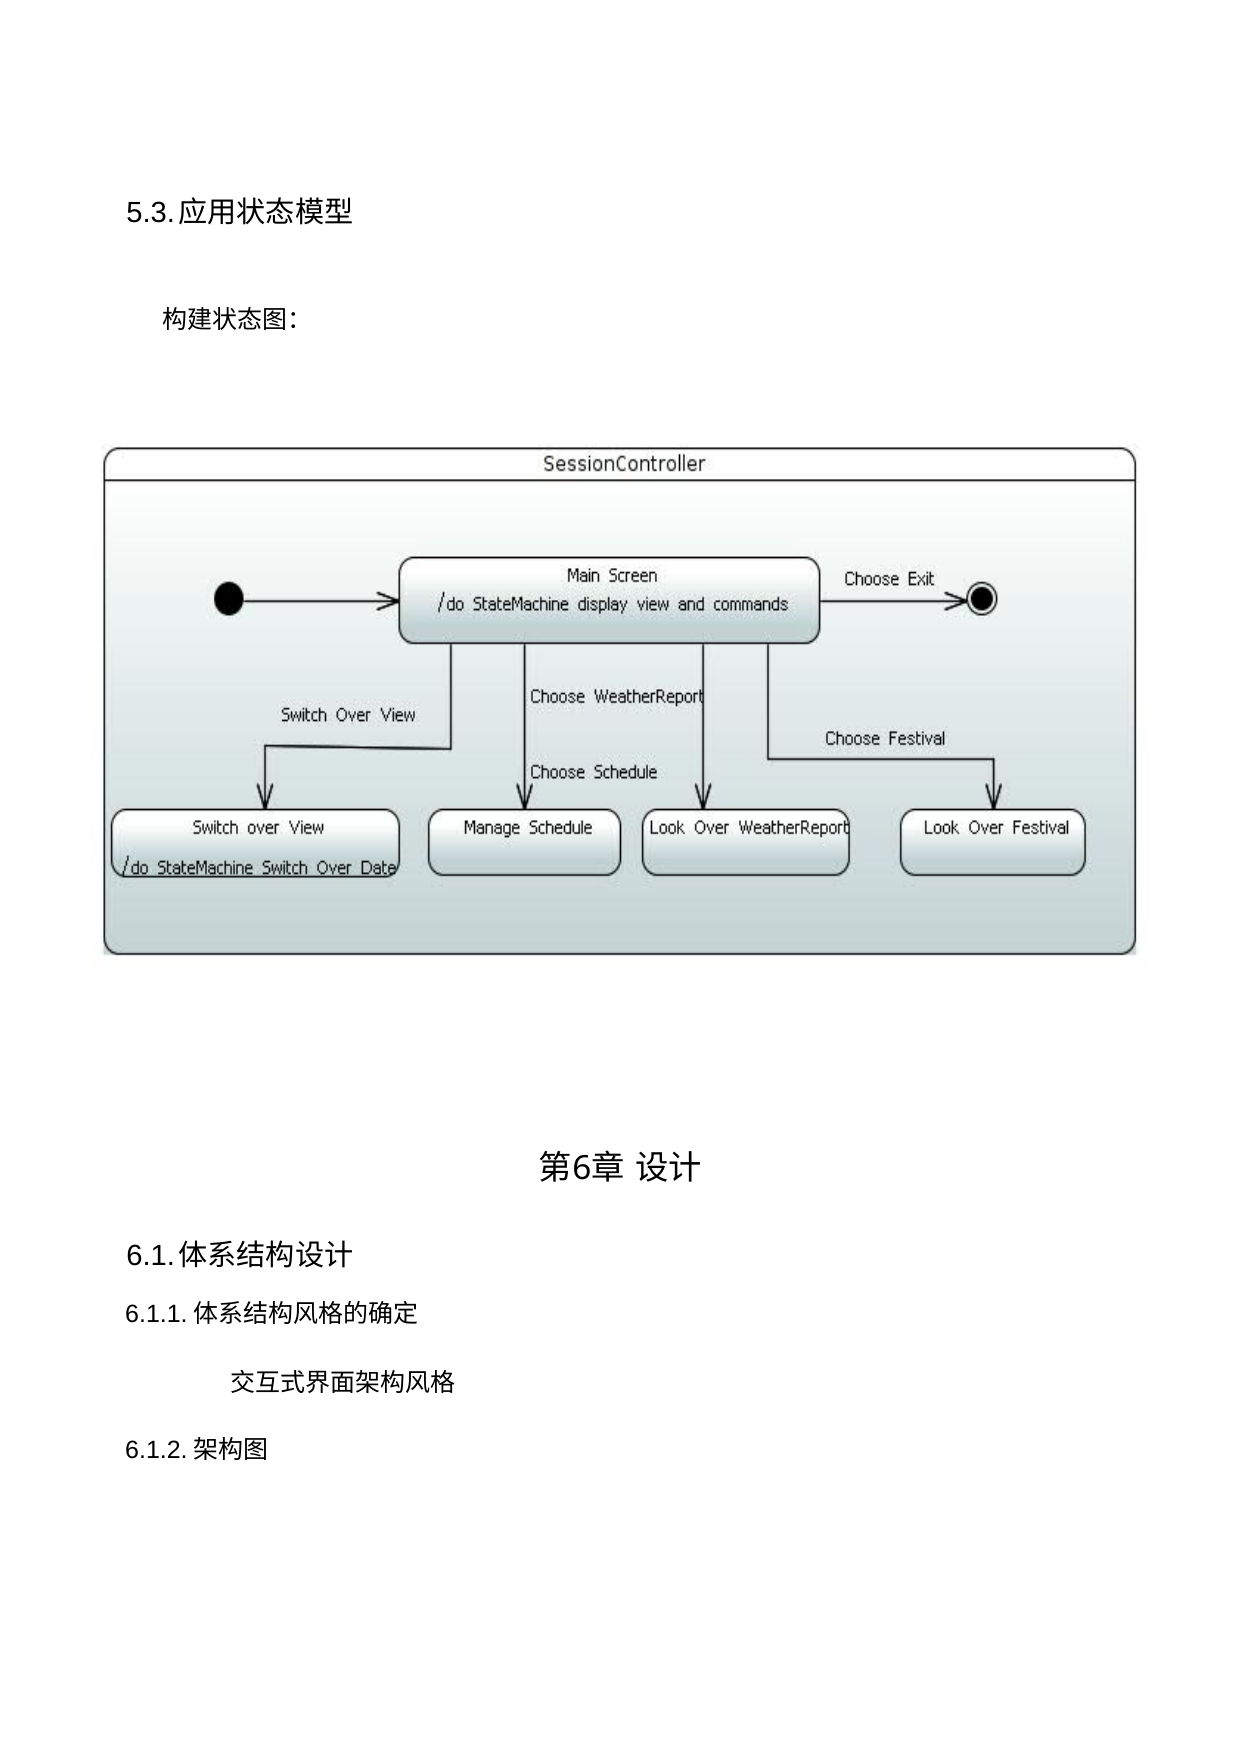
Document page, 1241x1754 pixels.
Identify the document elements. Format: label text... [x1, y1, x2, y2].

subtitle 设计 [118, 1140, 1122, 1189]
picture [90, 431, 1151, 972]
subtitle 应用状态模型 [118, 188, 1122, 230]
text 交互式界面架构风格 [231, 1362, 1122, 1398]
subtitle 架构图 [118, 1430, 1122, 1466]
subtitle 体系结构风格的确定 [118, 1293, 1122, 1330]
subtitle 体系结构设计 [118, 1231, 1122, 1273]
text 构建状态图： [118, 299, 1122, 335]
